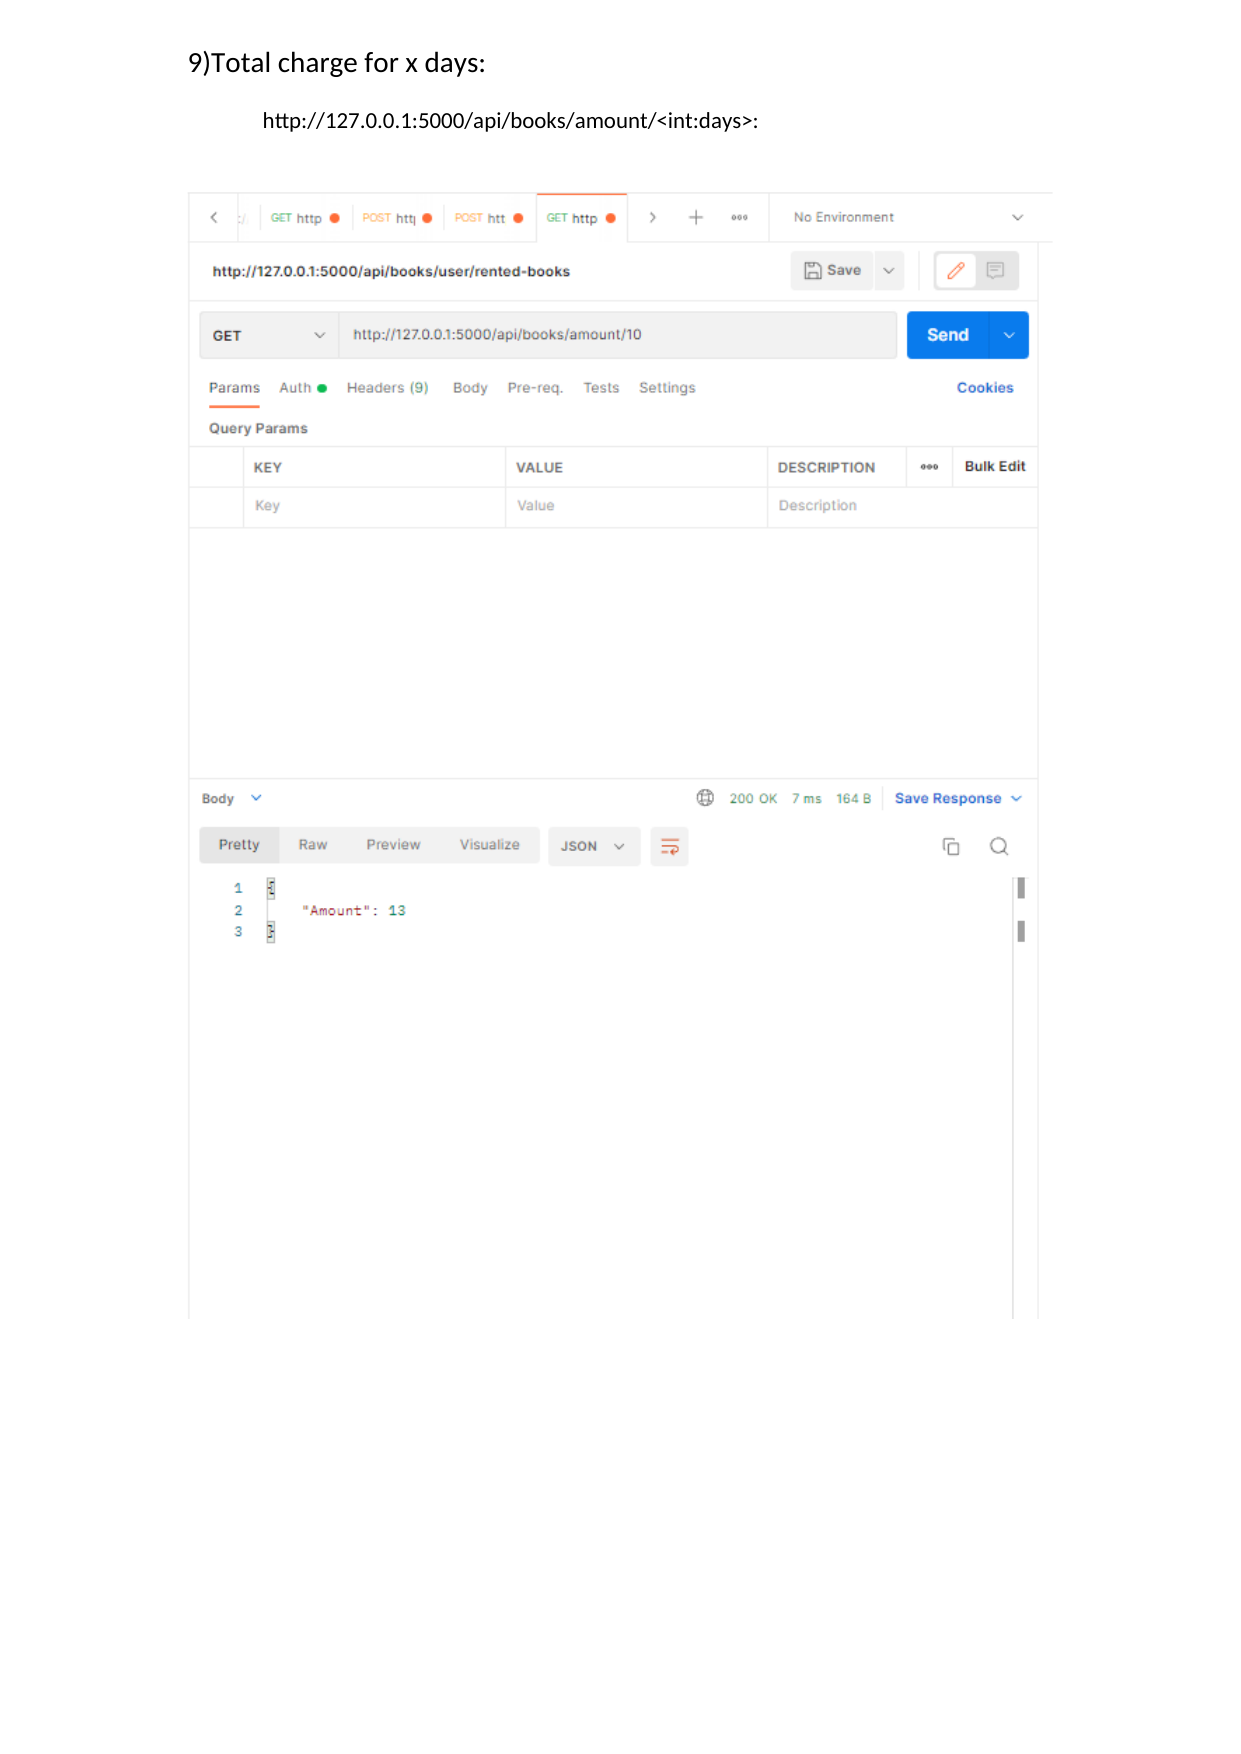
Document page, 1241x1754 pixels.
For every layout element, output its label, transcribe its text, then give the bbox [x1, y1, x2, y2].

text 9)Total charge for x days: [187, 44, 1053, 80]
text http://127.0.0.1:5000/api/books/amount/<int:days>: [187, 106, 1053, 134]
